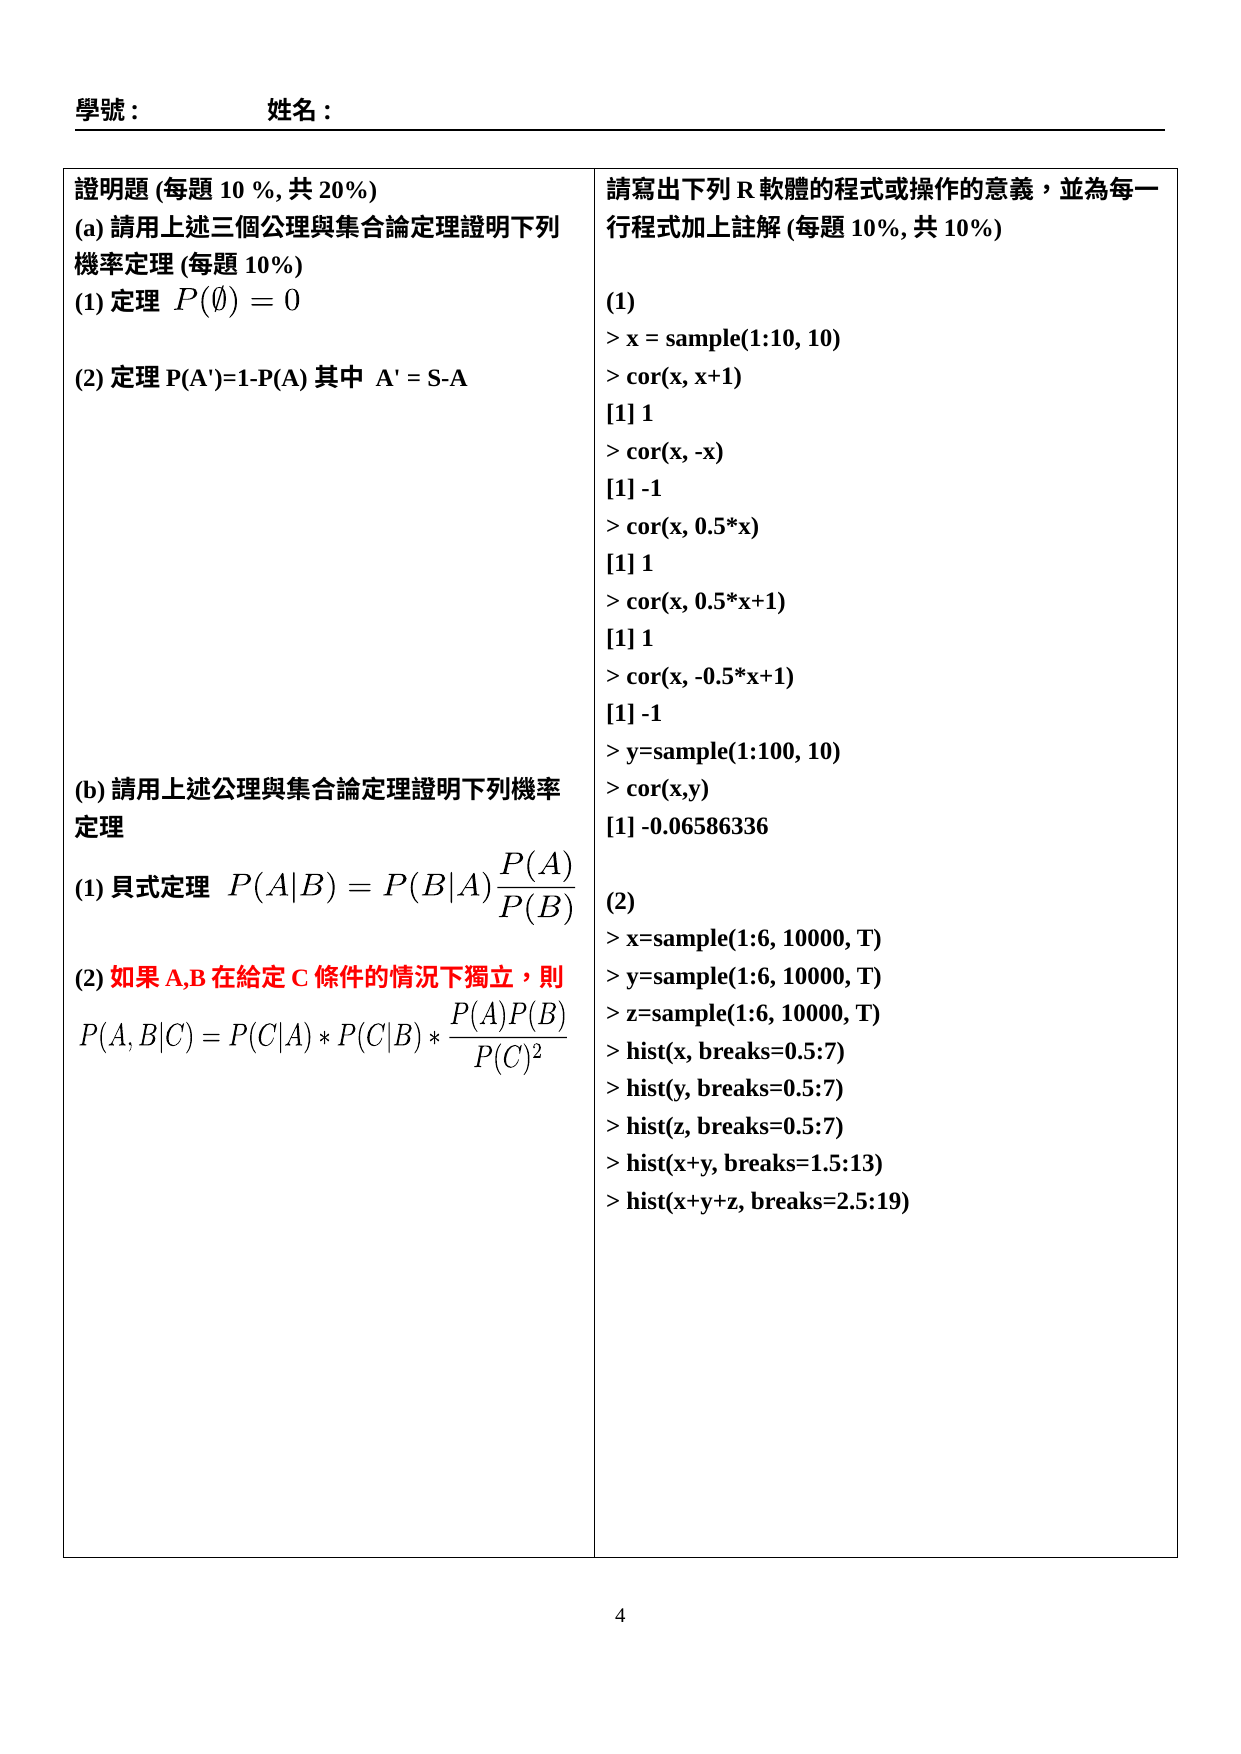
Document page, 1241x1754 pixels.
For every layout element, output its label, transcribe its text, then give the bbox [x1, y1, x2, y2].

table_header 請寫出下列 R軟體的程式或操作的意義，並為每一行程式加上註解 (每題 10%, 共 10%) (1) > x = sample(1:10, 10) > cor(x, x+1) [1] 1 > cor(x, -x) [1] -1 > cor(x, 0.5*x) [1] 1 > cor(x, 0.5*x+1) [1] 1 > cor(x, -0.5*x+1) [1] -1 > y=sample(1:100, 10) > cor(x,y) [1] -0.06586336 (2) > x=sample(1:6, 10000, T) > y=sample(1:6, 10000, T) > z=sample(1:6, 10000, T) > hist(x, breaks=0.5:7) > hist(y, breaks=0.5:7) > hist(z, breaks=0.5:7) > hist(x+y, breaks=1.5:13) > hist(x+y+z, breaks=2.5:19) [595, 169, 1177, 1557]
text 學號 : 姓名 : [75, 90, 1165, 129]
table_header 證明題 (每題 10 %, 共 20%) (a) 請用上述三個公理與集合論定理證明下列機率定理 (每題 10%) (1) 定理 (2) 定理 P(A')=1-P(A) 其中 A' = S-A (b) 請用上述公理與集合論定理證明下列機率定理 (1) 貝式定理 (2) 如果A,B在給定C條件的情況下獨立，則 [64, 169, 594, 1557]
